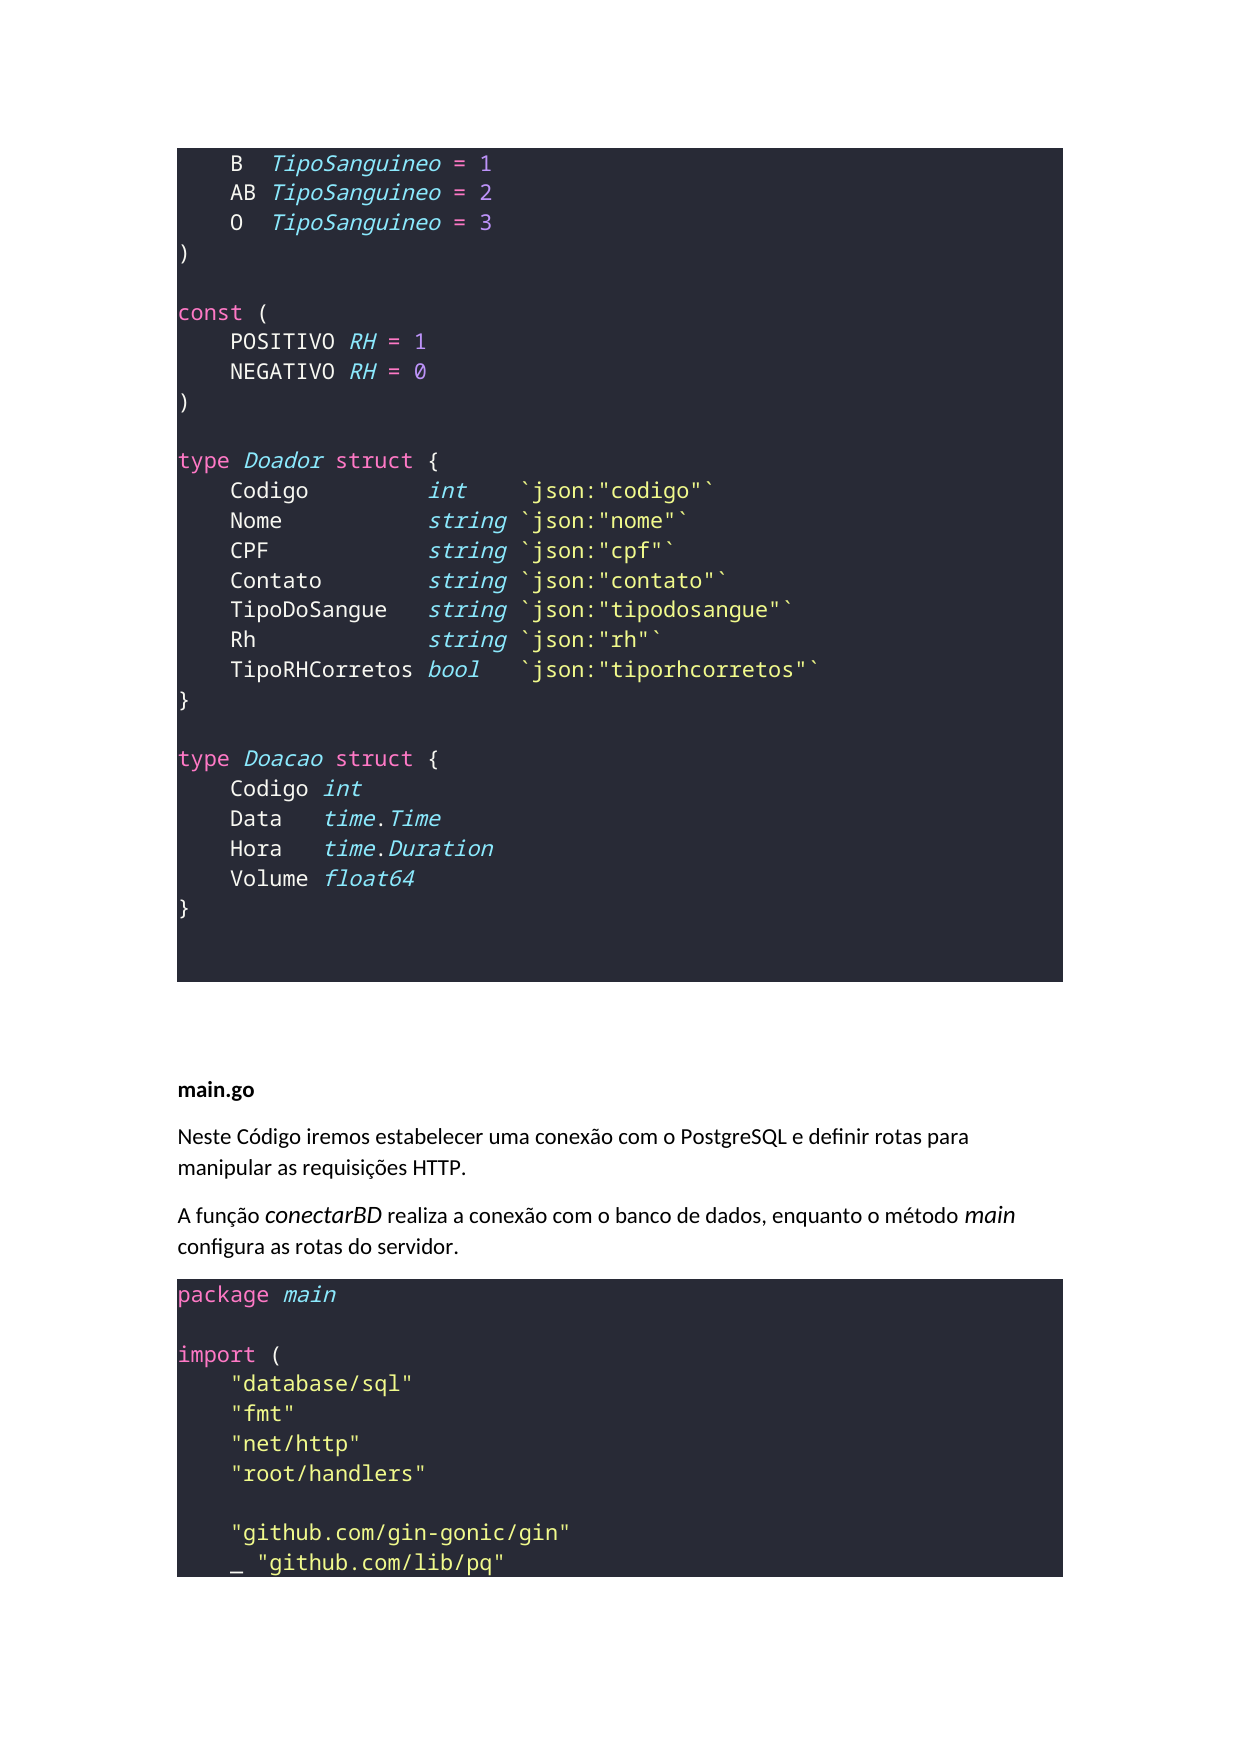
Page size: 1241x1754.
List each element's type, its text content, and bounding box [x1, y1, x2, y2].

text "database/sql" [177, 1368, 1063, 1398]
text Hora time.Duration [177, 833, 1063, 863]
text type Doador struct { [177, 446, 1063, 475]
text POSITIVO RH = 1 [177, 326, 1063, 356]
text type Doacao struct { [177, 743, 1063, 773]
text "root/handlers" [177, 1458, 1063, 1488]
text } [177, 684, 1063, 714]
text NEGATIVO RH = 0 [177, 356, 1063, 386]
text main.go [177, 1076, 1063, 1103]
text Codigo int [177, 773, 1063, 803]
text Volume float64 [177, 863, 1063, 892]
text _ "github.com/lib/pq" [177, 1547, 1063, 1577]
text CPF string `json:"cpf"` [177, 535, 1063, 565]
text "github.com/gin-gonic/gin" [177, 1517, 1063, 1547]
text Neste Código iremos estabelecer uma conexão com o PostgreSQL e definir rotas para manipular as requisições HTTP. [177, 1122, 1063, 1181]
text TipoRHCorretos bool `json:"tiporhcorretos"` [177, 654, 1063, 684]
text O TipoSanguineo = 3 [177, 207, 1063, 237]
text import ( [177, 1339, 1063, 1368]
text } [177, 892, 1063, 922]
text Contato string `json:"contato"` [177, 565, 1063, 594]
text TipoDoSangue string `json:"tipodosangue"` [177, 594, 1063, 624]
text Nome string `json:"nome"` [177, 505, 1063, 535]
text "fmt" [177, 1398, 1063, 1428]
text "net/http" [177, 1428, 1063, 1458]
text const ( [177, 297, 1063, 326]
text Data time.Time [177, 803, 1063, 833]
text package main [177, 1279, 1063, 1309]
text A função conectarBD realiza a conexão com o banco de dados, enquanto o método main configura as rotas do servidor. [177, 1199, 1063, 1260]
text B TipoSanguineo = 1 [177, 148, 1063, 177]
text AB TipoSanguineo = 2 [177, 177, 1063, 207]
text ) [177, 386, 1063, 416]
text Rh string `json:"rh"` [177, 624, 1063, 654]
text ) [177, 237, 1063, 267]
text Codigo int `json:"codigo"` [177, 475, 1063, 505]
